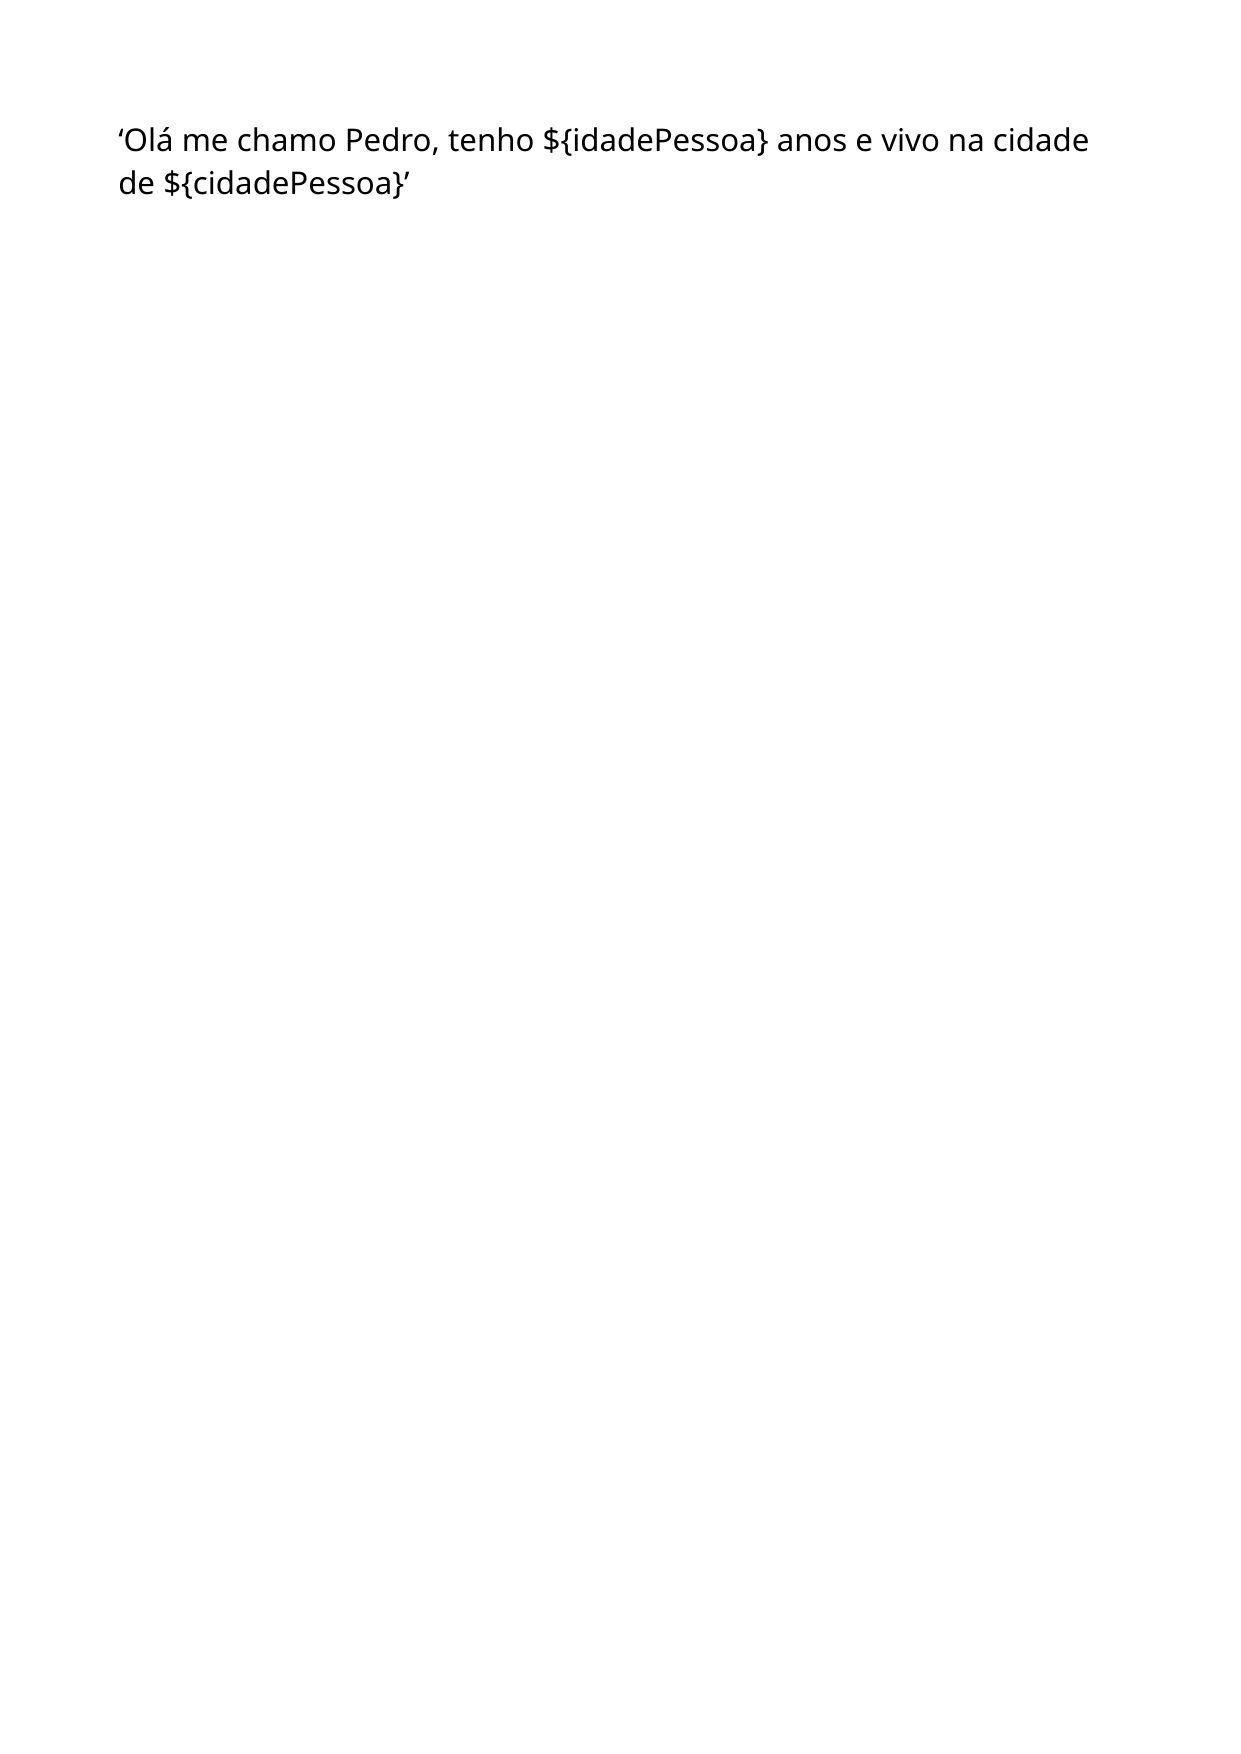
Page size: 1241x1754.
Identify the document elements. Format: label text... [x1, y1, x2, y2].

text ‘Olá me chamo Pedro, tenho ${idadePessoa} anos e vivo na cidade de ${cidadePessoa}’ [118, 118, 1122, 203]
